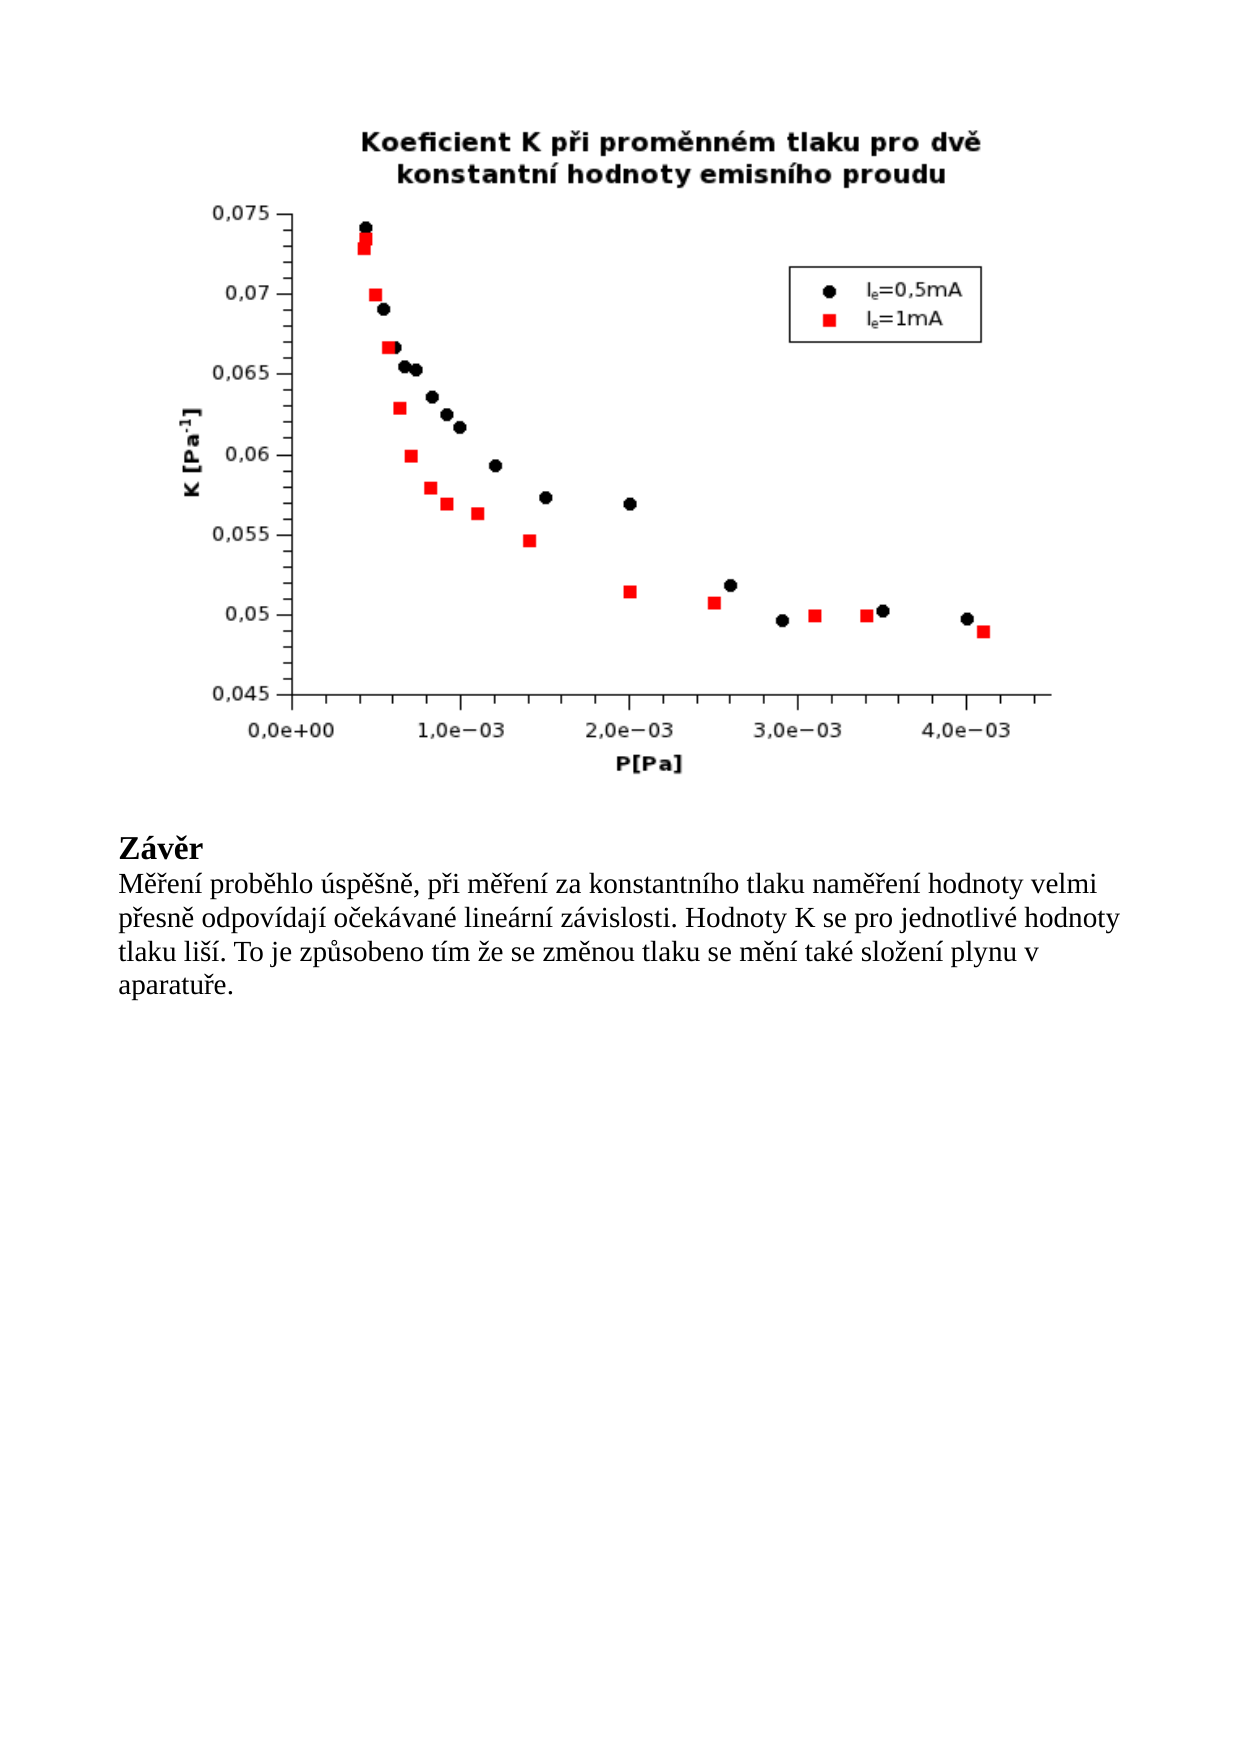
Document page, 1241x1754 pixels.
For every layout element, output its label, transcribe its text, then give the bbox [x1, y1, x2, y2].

text Měření proběhlo úspěšně, při měření za konstantního tlaku naměření hodnoty velmi přesně odpovídají očekávané lineární závislosti. Hodnoty K se pro jednotlivé hodnoty tlaku liší. To je způsobeno tím že se změnou tlaku se mění také složení plynu v aparatuře. [118, 867, 1122, 1001]
picture [170, 118, 1060, 795]
text Závěr [118, 828, 1122, 867]
